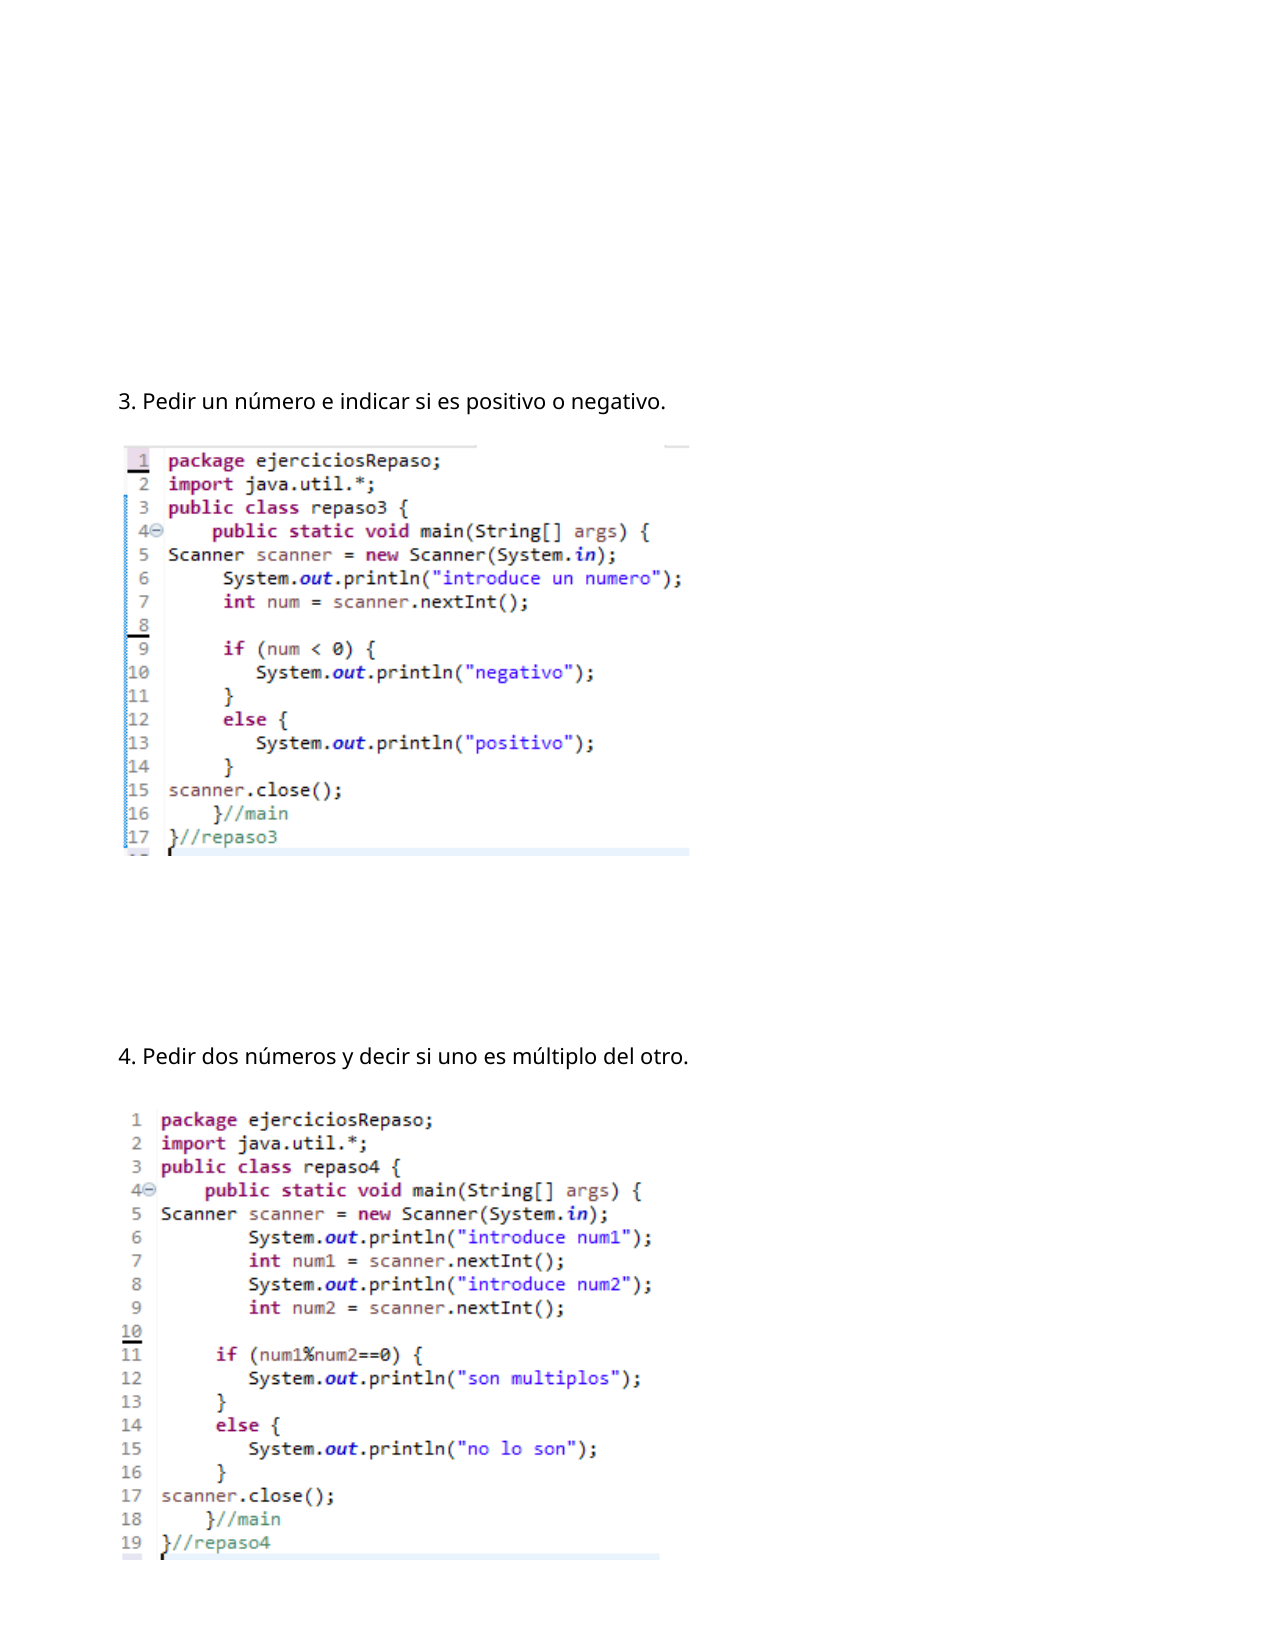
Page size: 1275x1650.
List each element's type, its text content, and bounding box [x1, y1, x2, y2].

text 4. Pedir dos números y decir si uno es múltiplo del otro. [118, 1041, 1157, 1070]
picture [123, 445, 690, 856]
picture [122, 1109, 660, 1560]
text 3. Pedir un número e indicar si es positivo o negativo. [118, 386, 1157, 416]
